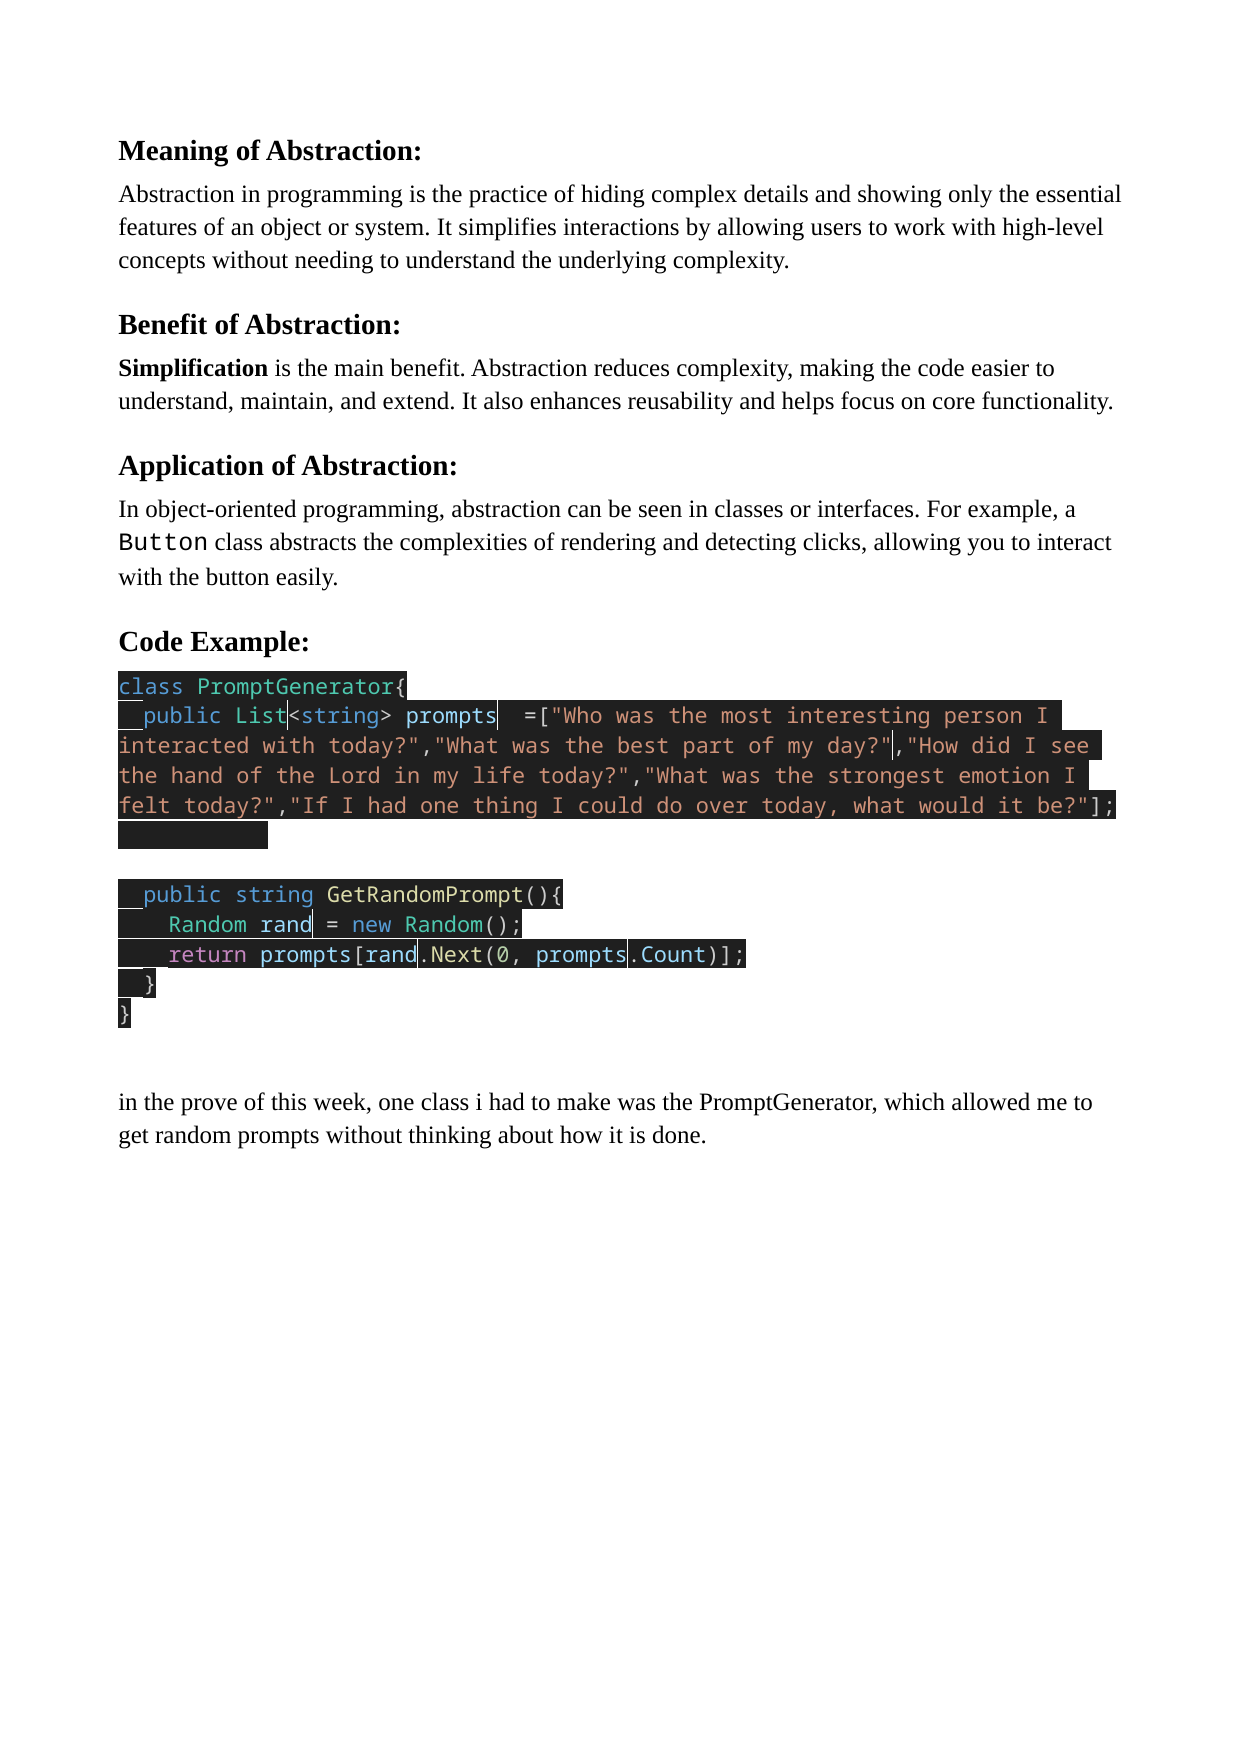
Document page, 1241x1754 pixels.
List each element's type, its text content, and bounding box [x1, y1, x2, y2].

text } [118, 968, 1122, 998]
subtitle Code Example: [118, 624, 1122, 658]
text } [118, 998, 1122, 1028]
text in the prove of this week, one class i had to make was the PromptGenerator, which allowed me to get random prompts without thinking about how it is done. [118, 1087, 1122, 1149]
text return prompts[rand.Next(0, prompts.Count)]; [118, 938, 1122, 968]
text In object-oriented programming, abstraction can be seen in classes or interfaces. For example, a Button class abstracts the complexities of rendering and detecting clicks, allowing you to interact with the button easily. [118, 494, 1122, 591]
text public List<string> prompts =["Who was the most interesting person I interacted with today?","What was the best part of my day?","How did I see the hand of the Lord in my life today?","What was the strongest emotion I felt today?","If I had one thing I could do over today, what would it be?"]; [118, 700, 1122, 819]
text Abstraction in programming is the practice of hiding complex details and showing only the essential features of an object or system. It simplifies interactions by allowing users to work with high-level concepts without needing to understand the underlying complexity. [118, 179, 1122, 273]
text Random rand = new Random(); [118, 909, 1122, 938]
subtitle Application of Abstraction: [118, 448, 1122, 482]
subtitle Meaning of Abstraction: [118, 133, 1122, 166]
subtitle Benefit of Abstraction: [118, 307, 1122, 341]
text public string GetRandomPrompt(){ [118, 879, 1122, 909]
text class PromptGenerator{ [118, 671, 1122, 700]
text Simplification is the main benefit. Abstraction reduces complexity, making the code easier to understand, maintain, and extend. It also enhances reusability and helps focus on core functionality. [118, 353, 1122, 415]
